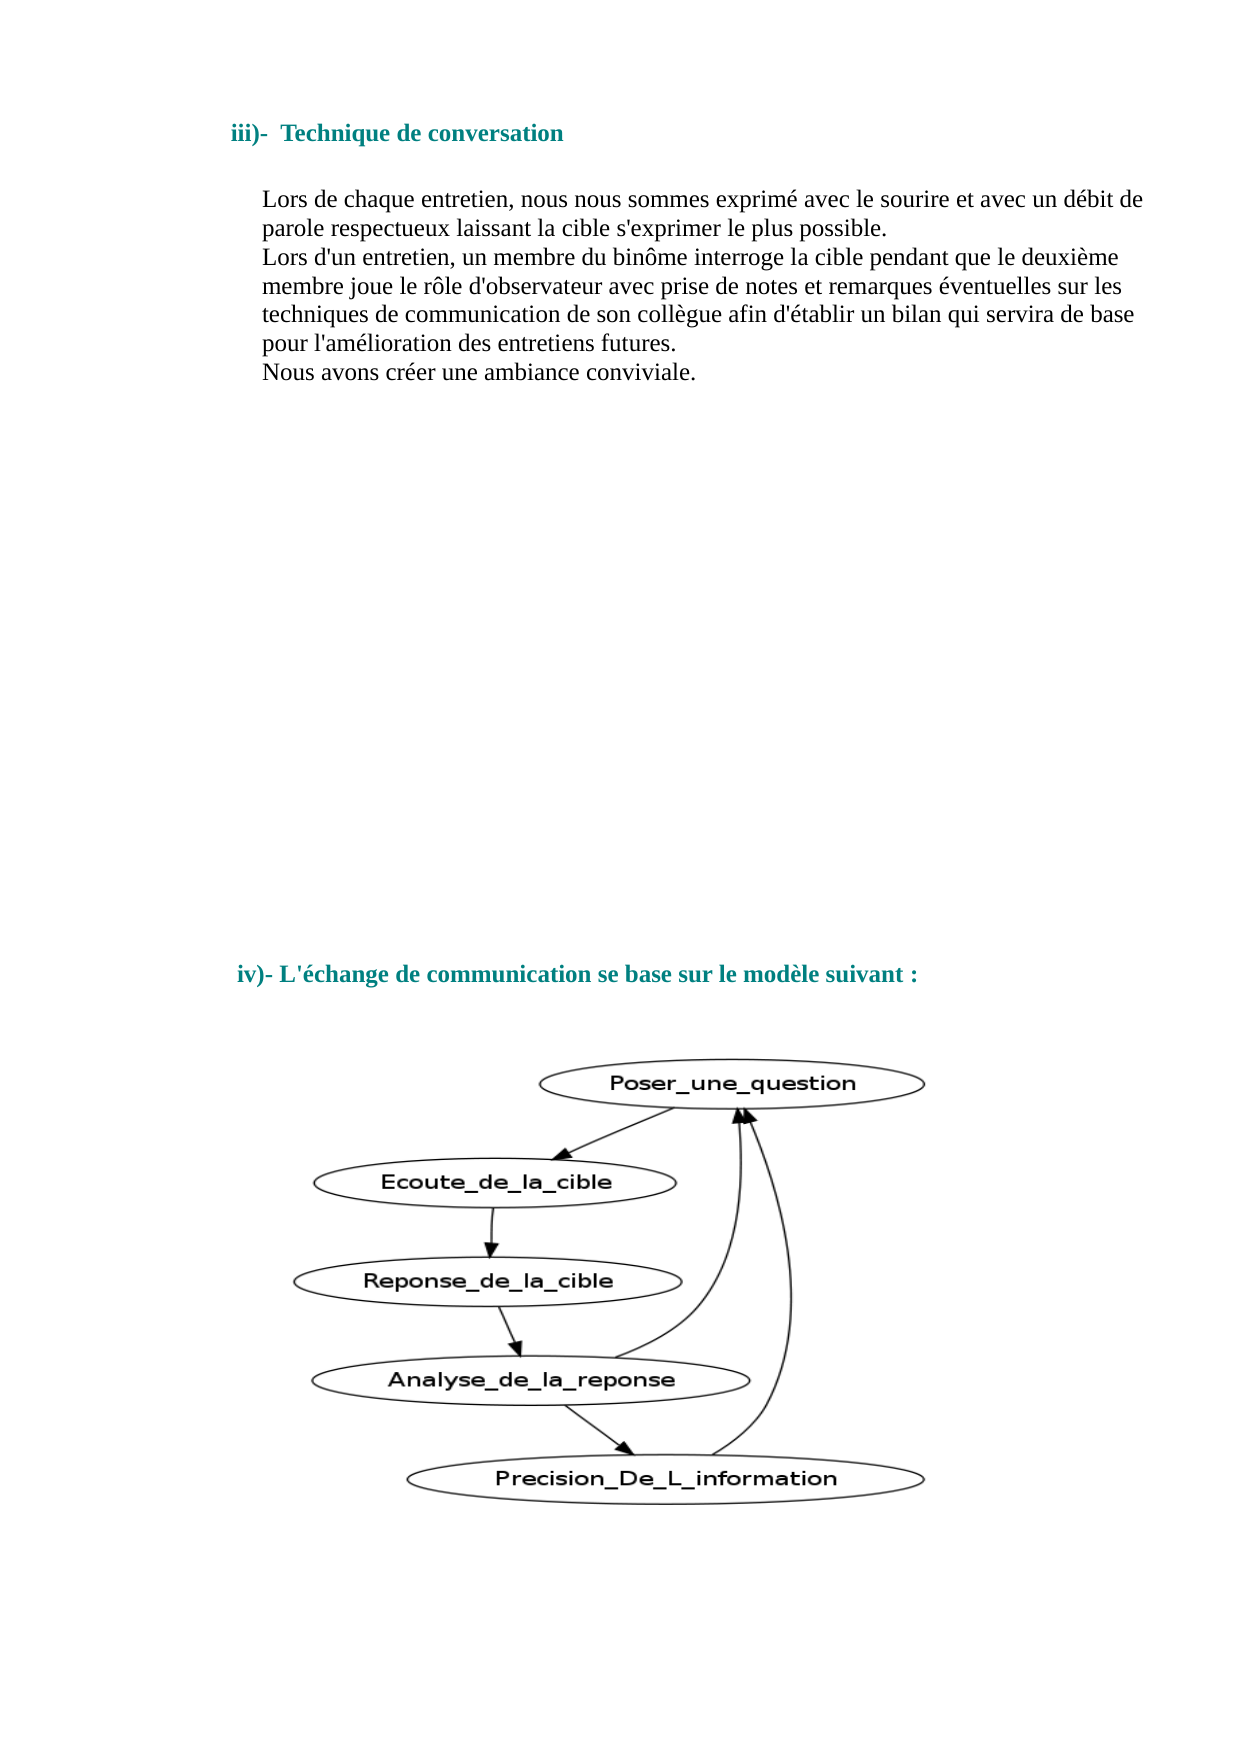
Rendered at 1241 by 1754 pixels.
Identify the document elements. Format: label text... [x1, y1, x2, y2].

list iv)- L'échange de communication se base sur le modèle suivant : [118, 959, 1148, 987]
list iii)- Technique de conversation [193, 118, 1148, 147]
list Lors de chaque entretien, nous nous sommes exprimé avec le sourire et avec un débit de parole respectueux laissant la cible s'exprimer le plus possible. Lors d'un entretien, un membre du binôme interroge la cible pendant que le deuxième membre joue le rôle d'observateur avec prise de notes et remarques éventuelles sur les techniques de communication de son collègue afin d'établir un bilan qui servira de base pour l'amélioration des entretiens futures. Nous avons créer une ambiance conviviale. [224, 156, 1148, 386]
picture [287, 1054, 932, 1510]
